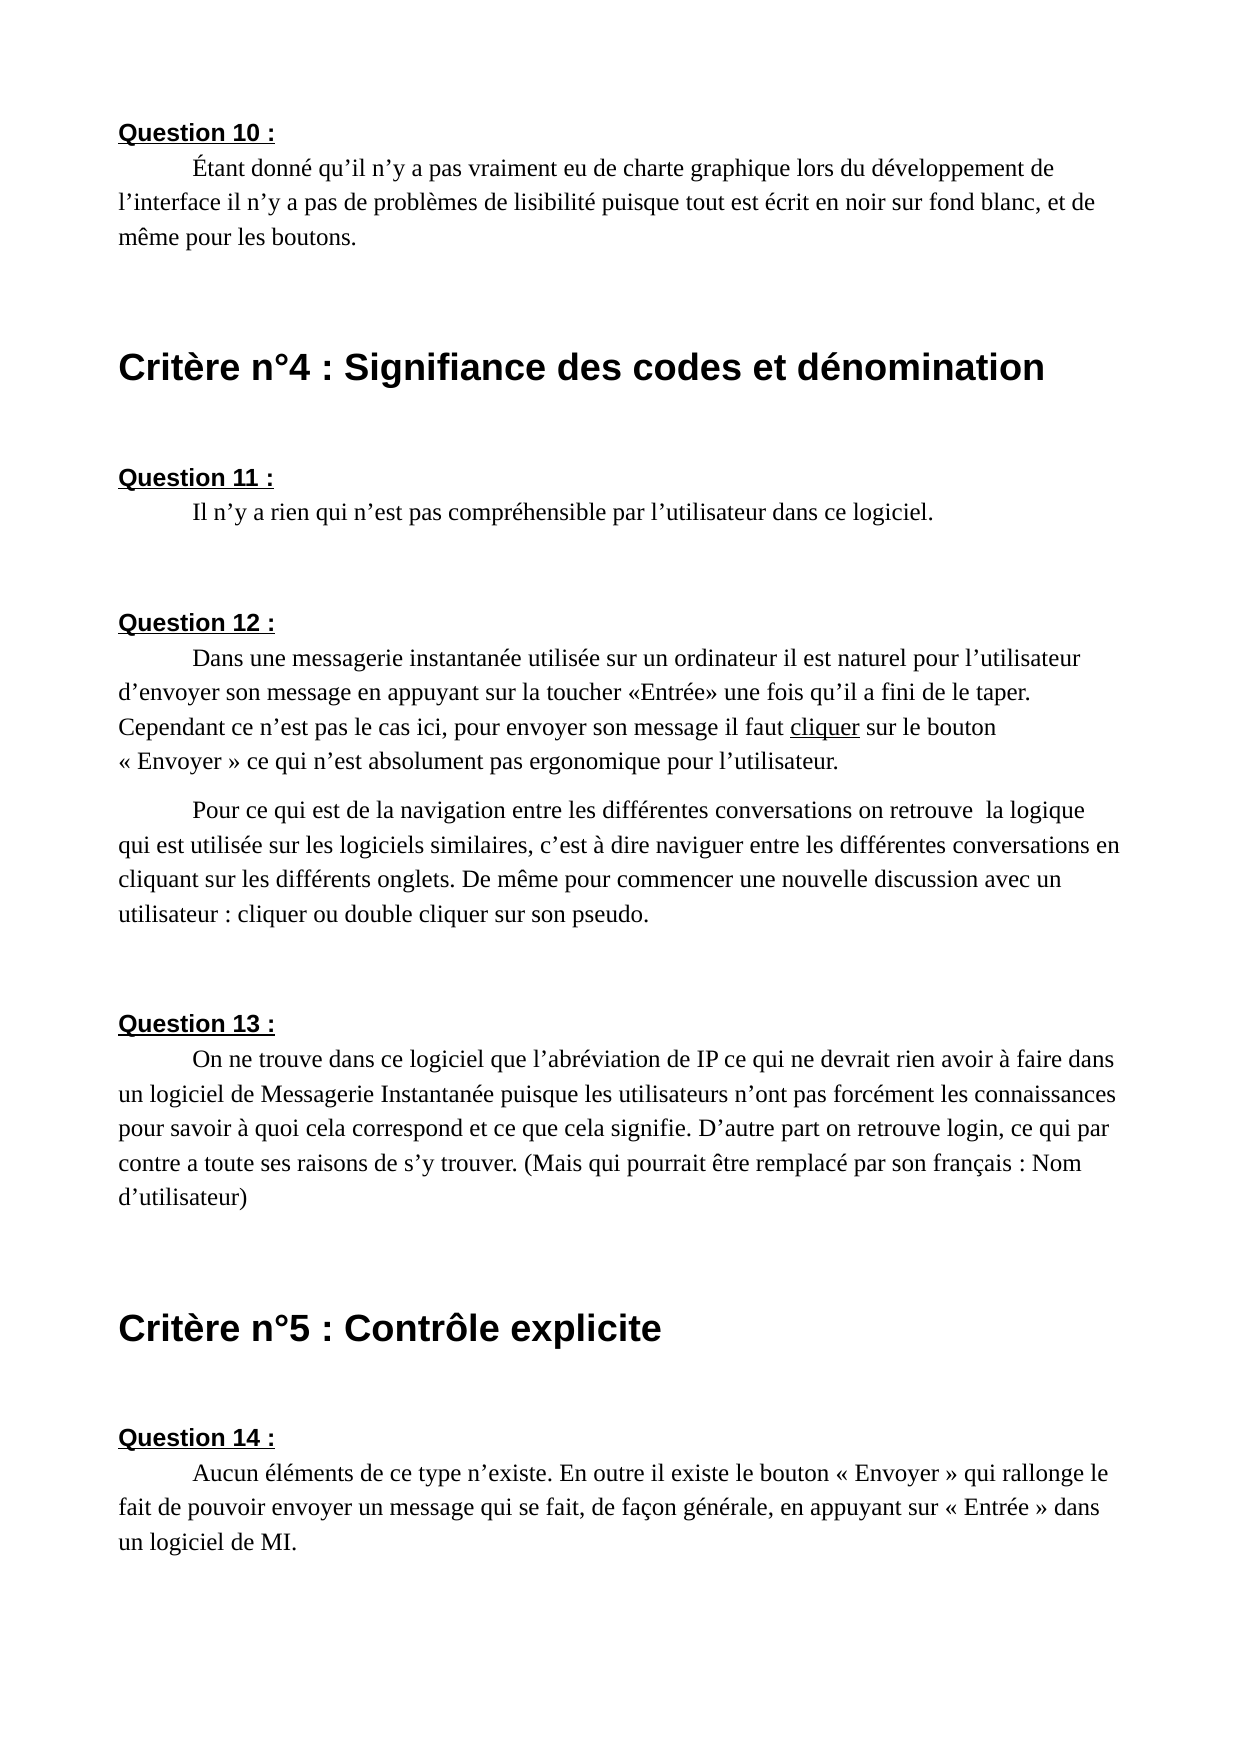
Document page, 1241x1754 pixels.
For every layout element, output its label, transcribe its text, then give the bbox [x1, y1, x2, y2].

subtitle Question 14 : [118, 1423, 1122, 1452]
text Pour ce qui est de la navigation entre les différentes conversations on retrouve la logique qui est utilisée sur les logiciels similaires, c’est à dire naviguer entre les différentes conversations en cliquant sur les différents onglets. De même pour commencer une nouvelle discussion avec un utilisateur : cliquer ou double cliquer sur son pseudo. [118, 795, 1122, 928]
text Il n’y a rien qui n’est pas compréhensible par l’utilisateur dans ce logiciel. [118, 497, 1122, 526]
text Étant donné qu’il n’y a pas vraiment eu de charte graphique lors du développement de l’interface il n’y a pas de problèmes de lisibilité puisque tout est écrit en noir sur fond blanc, et de même pour les boutons. [118, 153, 1122, 251]
subtitle Question 12 : [118, 608, 1122, 637]
text On ne trouve dans ce logiciel que l’abréviation de IP ce qui ne devrait rien avoir à faire dans un logiciel de Messagerie Instantanée puisque les utilisateurs n’ont pas forcément les connaissances pour savoir à quoi cela correspond et ce que cela signifie. D’autre part on retrouve login, ce qui par contre a toute ses raisons de s’y trouver. (Mais qui pourrait être remplacé par son français : Nom d’utilisateur) [118, 1044, 1122, 1211]
text Dans une messagerie instantanée utilisée sur un ordinateur il est naturel pour l’utilisateur d’envoyer son message en appuyant sur la toucher «Entrée» une fois qu’il a fini de le taper. Cependant ce n’est pas le cas ici, pour envoyer son message il faut cliquer sur le bouton « Envoyer » ce qui n’est absolument pas ergonomique pour l’utilisateur. [118, 643, 1122, 775]
subtitle Question 10 : [118, 118, 1122, 147]
subtitle Question 11 : [118, 463, 1122, 491]
text Aucun éléments de ce type n’existe. En outre il existe le bouton « Envoyer » qui rallonge le fait de pouvoir envoyer un message qui se fait, de façon générale, en appuyant sur « Entrée » dans un logiciel de MI. [118, 1458, 1122, 1556]
subtitle Question 13 : [118, 1009, 1122, 1038]
subtitle Critère n°4 : Signifiance des codes et dénomination [118, 345, 1122, 389]
subtitle Critère n°5 : Contrôle explicite [118, 1305, 1122, 1349]
